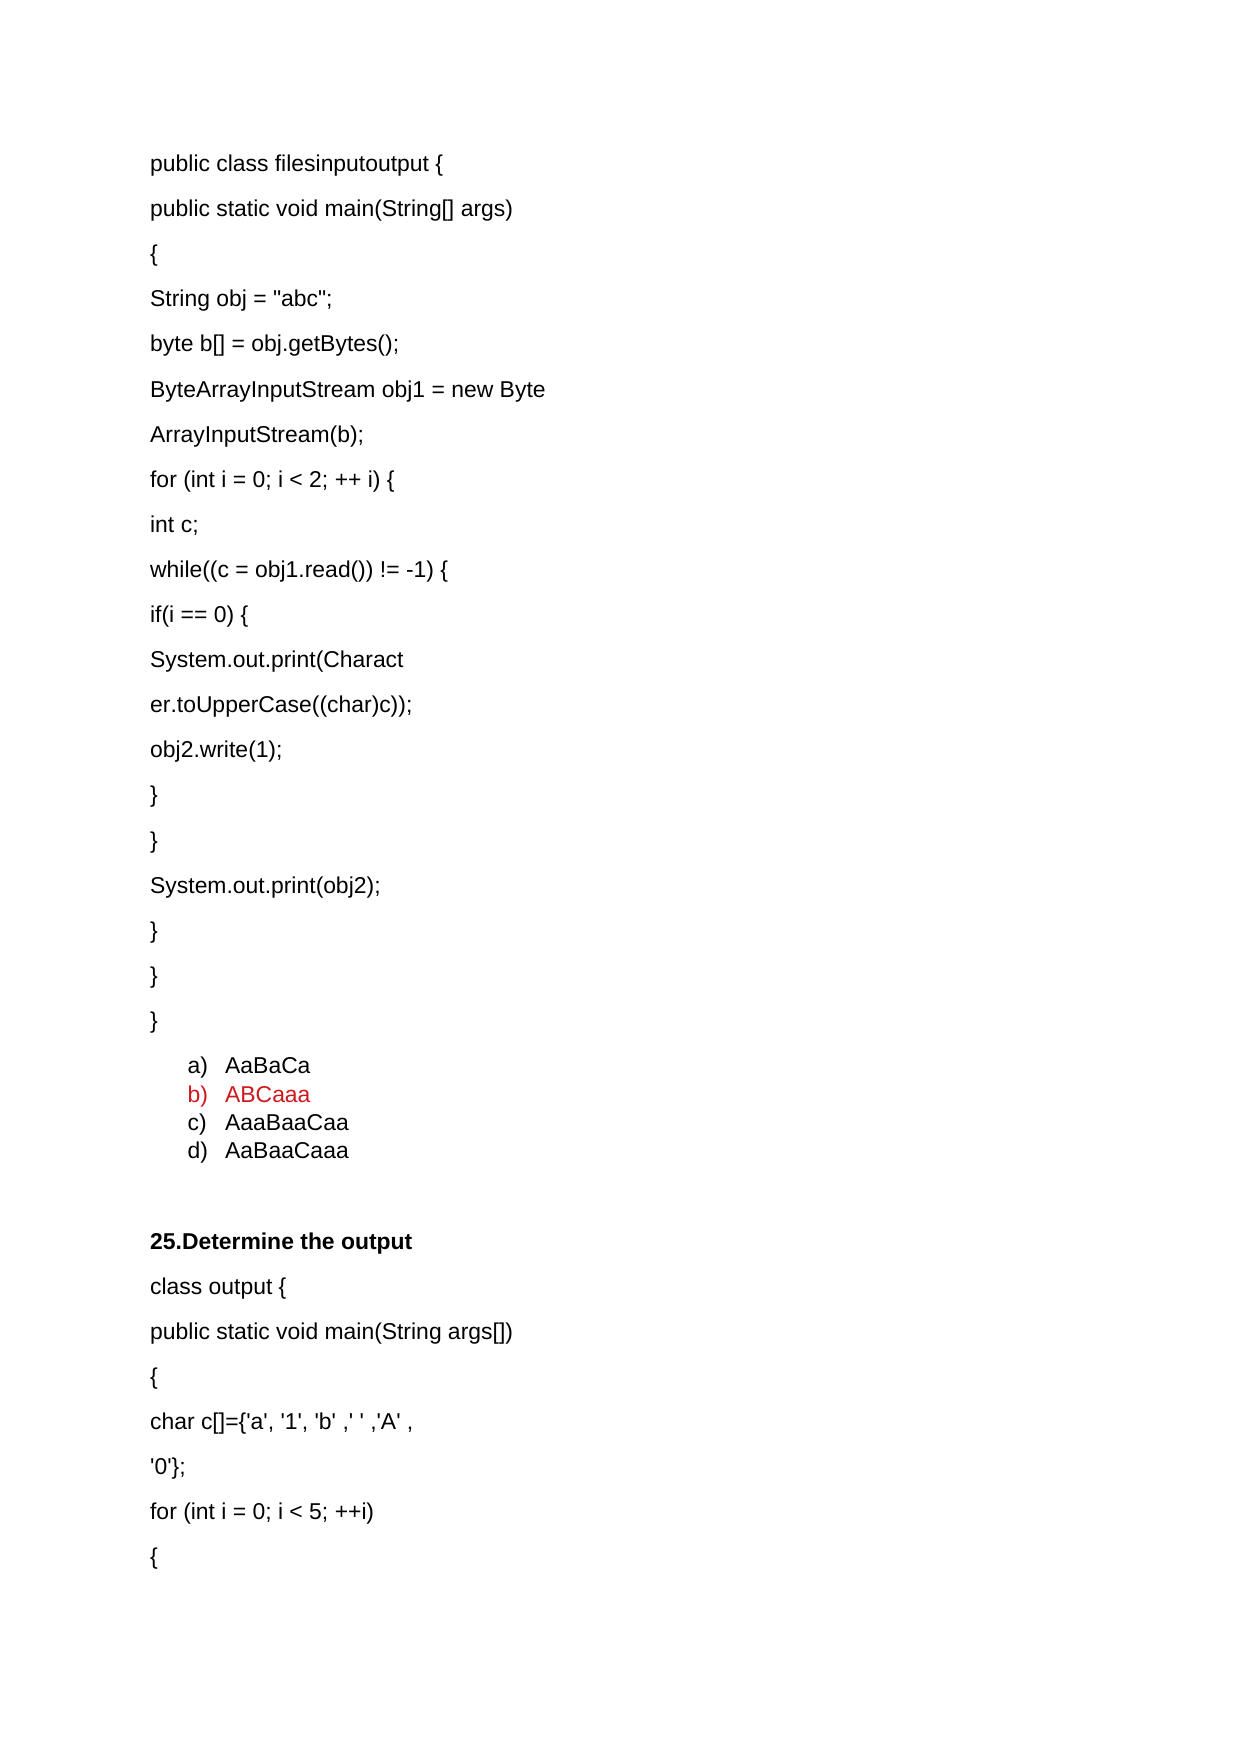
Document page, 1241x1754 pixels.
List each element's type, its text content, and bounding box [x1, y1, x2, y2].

text } [150, 1007, 1090, 1033]
text class output { [150, 1273, 1090, 1299]
text String obj = "abc"; [150, 285, 1090, 312]
text { [150, 1543, 1090, 1570]
text while((c = obj1.read()) != -1) { [150, 556, 1090, 582]
text 25.Determine the output [150, 1228, 1090, 1254]
text er.toUpperCase((char)c)); [150, 691, 1090, 718]
text ArrayInputStream(b); [150, 421, 1090, 447]
text public class filesinputoutput { [150, 150, 1090, 176]
text for (int i = 0; i < 5; ++i) [150, 1498, 1090, 1524]
list AaBaCa [187, 1052, 1090, 1078]
text } [150, 962, 1090, 988]
text obj2.write(1); [150, 736, 1090, 763]
text int c; [150, 511, 1090, 537]
list ABCaaa [187, 1081, 1090, 1107]
text } [150, 781, 1090, 808]
list AaaBaaCaa [187, 1109, 1090, 1135]
text } [150, 827, 1090, 853]
text for (int i = 0; i < 2; ++ i) { [150, 466, 1090, 492]
text public static void main(String[] args) [150, 195, 1090, 221]
text } [150, 917, 1090, 943]
text { [150, 1363, 1090, 1389]
text { [150, 240, 1090, 267]
text ByteArrayInputStream obj1 = new Byte [150, 376, 1090, 402]
text byte b[] = obj.getBytes(); [150, 330, 1090, 357]
text if(i == 0) { [150, 601, 1090, 627]
text System.out.print(Charact [150, 646, 1090, 672]
text char c[]={'a', '1', 'b' ,' ' ,'A' , [150, 1408, 1090, 1434]
list AaBaaCaaa [187, 1137, 1090, 1164]
text System.out.print(obj2); [150, 872, 1090, 898]
text public static void main(String args[]) [150, 1318, 1090, 1344]
text '0'}; [150, 1453, 1090, 1479]
